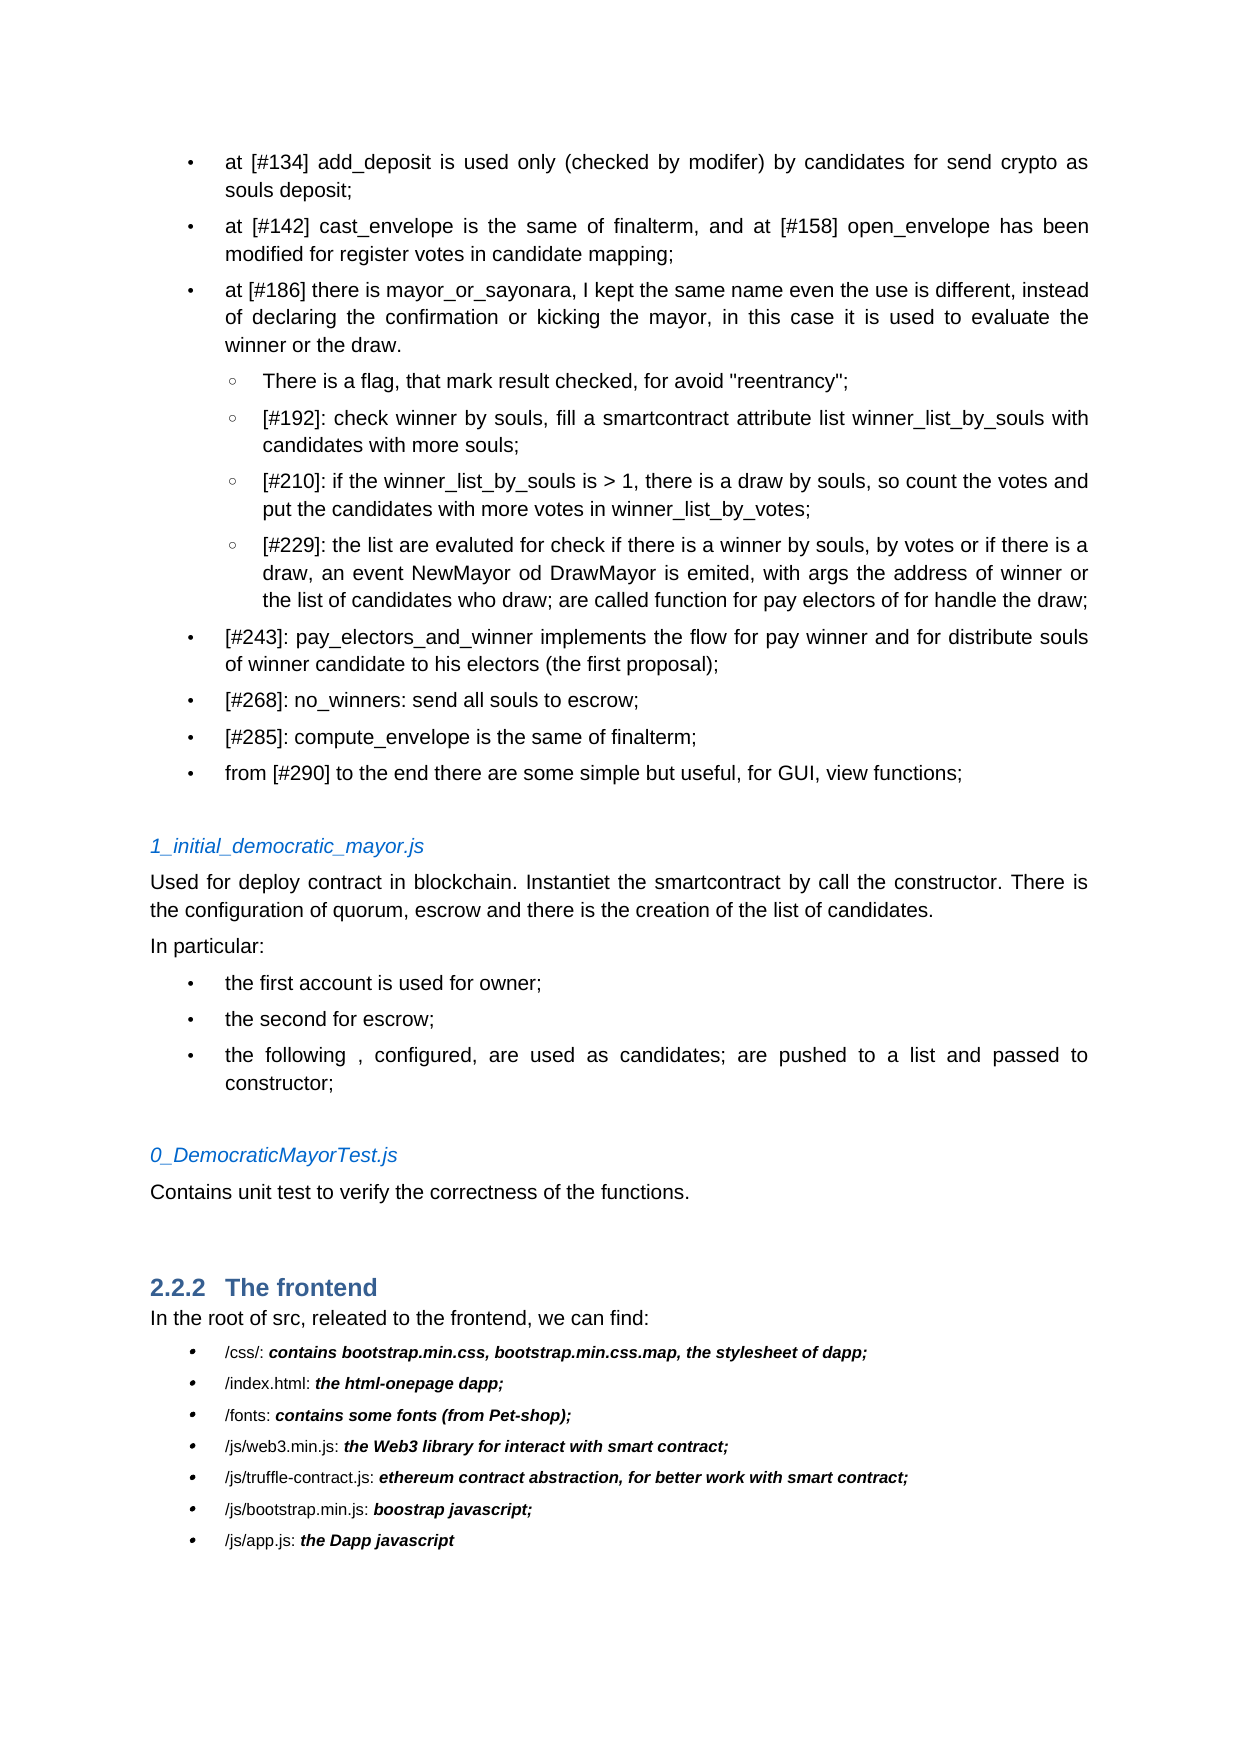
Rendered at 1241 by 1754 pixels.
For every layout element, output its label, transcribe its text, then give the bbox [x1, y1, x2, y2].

list the second for escrow; [187, 1007, 1090, 1031]
list from [#290] to the end there are some simple but useful, for GUI, view functions; [187, 761, 1090, 785]
list /index.html: the html-onepage dapp; [187, 1374, 1090, 1394]
text In the root of src, releated to the frontend, we can find: [150, 1306, 1090, 1330]
text Contains unit test to verify the correctness of the functions. [150, 1179, 1090, 1203]
list [#285]: compute_envelope is the same of finalterm; [187, 725, 1090, 749]
list There is a flag, that mark result checked, for avoid "reentrancy"; [225, 369, 1090, 393]
list /fonts: contains some fonts (from Pet-shop); [187, 1405, 1090, 1425]
list [#268]: no_winners: send all souls to escrow; [187, 688, 1090, 712]
list [#210]: if the winner_list_by_souls is > 1, there is a draw by souls, so count the votes and put the candidates with more votes in winner_list_by_votes; [225, 469, 1090, 521]
list the following , configured, are used as candidates; are pushed to a list and passed to constructor; [187, 1043, 1090, 1094]
list /js/web3.min.js: the Web3 library for interact with smart contract; [187, 1437, 1090, 1457]
list [#192]: check winner by souls, fill a smartcontract attribute list winner_list_by_souls with candidates with more souls; [225, 405, 1090, 457]
list at [#134] add_deposit is used only (checked by modifer) by candidates for send crypto as souls deposit; [187, 150, 1090, 201]
list /js/truffle-contract.js: ethereum contract abstraction, for better work with smart contract; [187, 1468, 1090, 1488]
list /js/bootstrap.min.js: boostrap javascript; [187, 1500, 1090, 1519]
text In particular: [150, 934, 1090, 958]
list the first account is used for owner; [187, 970, 1090, 994]
list [#243]: pay_electors_and_winner implements the flow for pay winner and for distribute souls of winner candidate to his electors (the first proposal); [187, 624, 1090, 676]
text 1_initial_democratic_mayor.js [150, 834, 1090, 858]
list at [#186] there is mayor_or_sayonara, I kept the same name even the use is different, instead of declaring the confirmation or kicking the mayor, in this case it is used to evaluate the winner or the draw. [187, 278, 1090, 357]
list /js/app.js: the Dapp javascript [187, 1531, 1090, 1551]
text 0_DemocraticMayorTest.js [150, 1143, 1090, 1167]
list /css/: contains bootstrap.min.css, bootstrap.min.css.map, the stylesheet of dapp; [187, 1342, 1090, 1362]
list [#229]: the list are evaluted for check if there is a winner by souls, by votes or if there is a draw, an event NewMayor od DrawMayor is emited, with args the address of winner or the list of candidates who draw; are called function for pay electors of for handle the draw; [225, 533, 1090, 612]
text Used for deploy contract in blockchain. Instantiet the smartcontract by call the constructor. There is the configuration of quorum, escrow and there is the creation of the list of candidates. [150, 870, 1090, 922]
list at [#142] cast_envelope is the same of finalterm, and at [#158] open_envelope has been modified for register votes in candidate mapping; [187, 214, 1090, 265]
subtitle The frontend [150, 1273, 1090, 1302]
